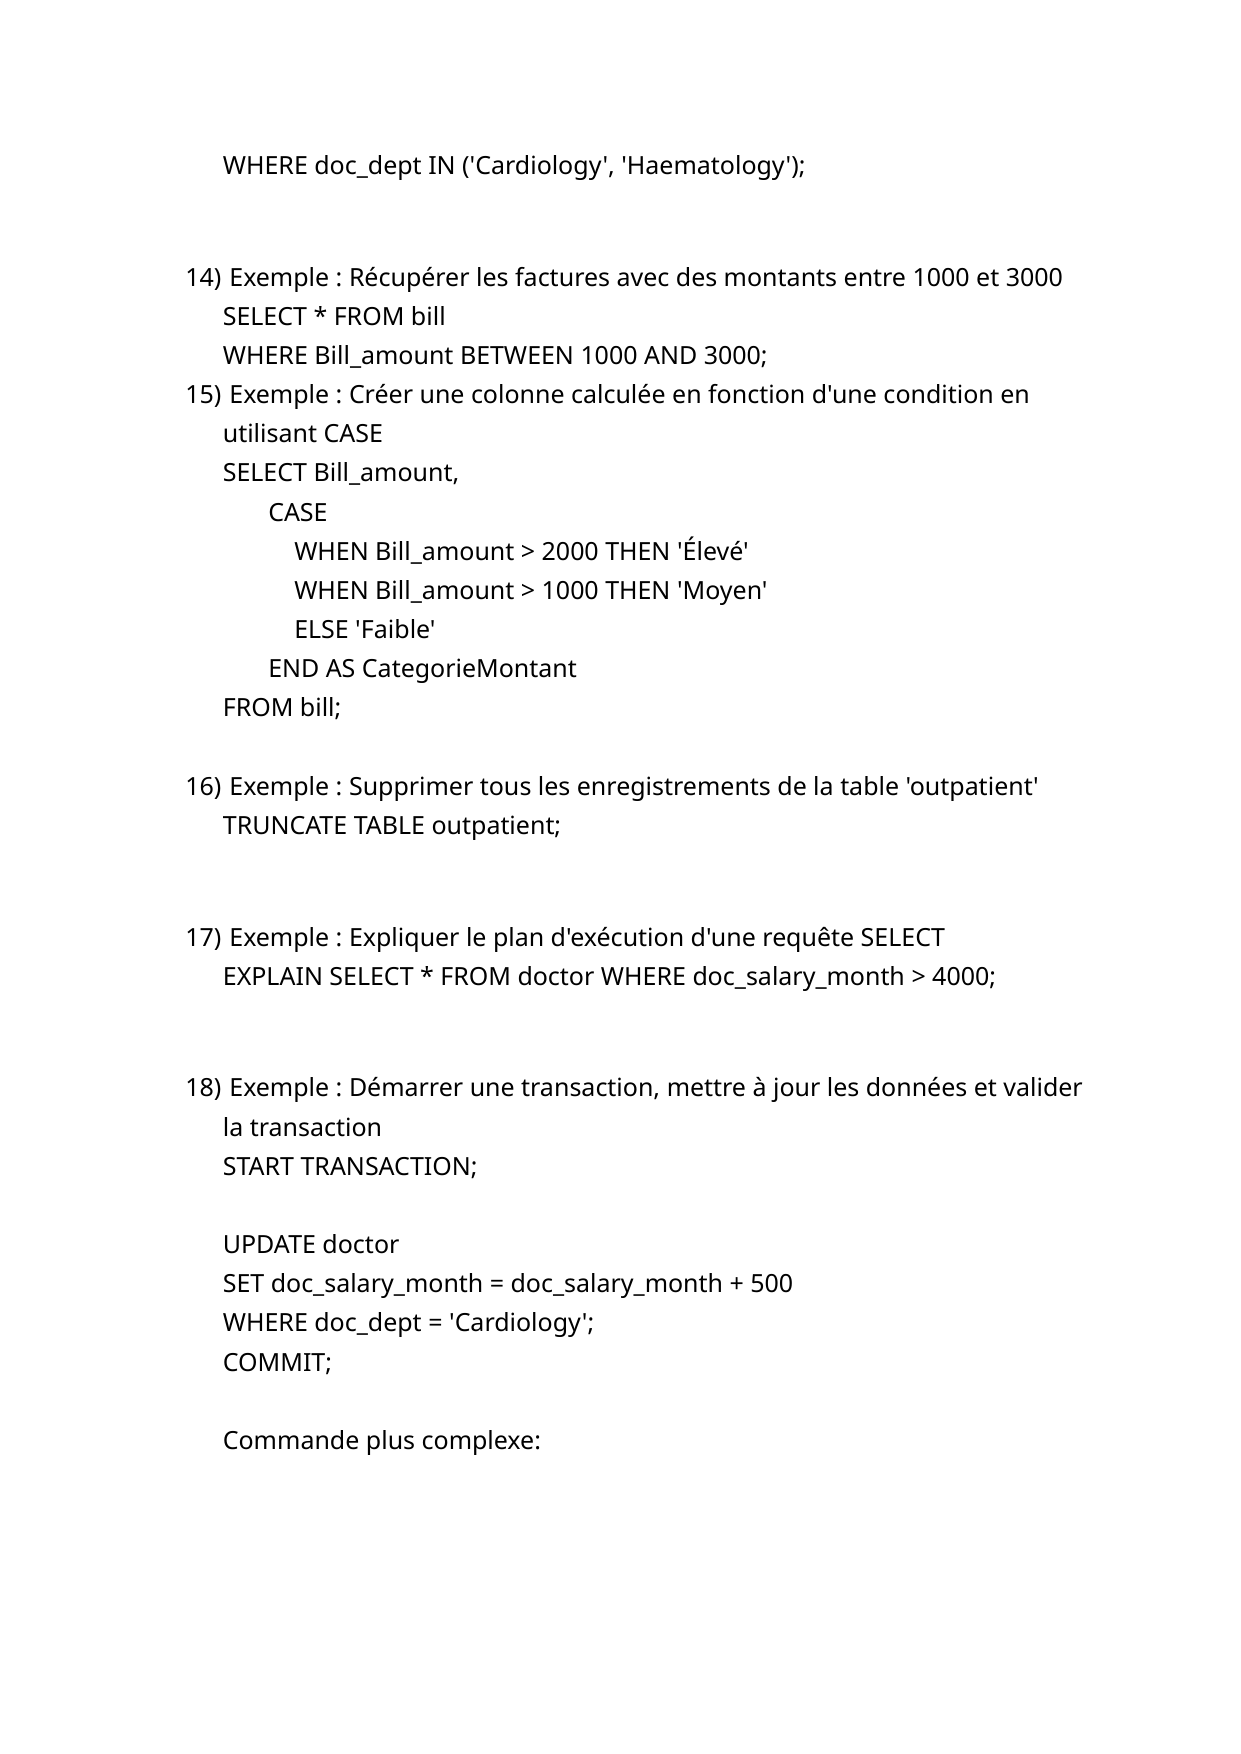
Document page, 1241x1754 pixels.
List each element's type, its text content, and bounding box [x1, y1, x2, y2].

list SELECT * FROM bill [223, 298, 1093, 332]
list TRUNCATE TABLE outpatient; [223, 808, 1093, 842]
list START TRANSACTION; [223, 1148, 1093, 1182]
list Exemple : Expliquer le plan d'exécution d'une requête SELECT [185, 919, 1093, 953]
list SELECT Bill_amount, [223, 455, 1093, 489]
list Exemple : Supprimer tous les enregistrements de la table 'outpatient' [185, 768, 1093, 802]
list Exemple : Récupérer les factures avec des montants entre 1000 et 3000 [185, 259, 1093, 293]
list COMMIT; [223, 1344, 1093, 1378]
list ELSE 'Faible' [223, 612, 1093, 646]
list SET doc_salary_month = doc_salary_month + 500 [223, 1266, 1093, 1300]
list END AS CategorieMontant [223, 651, 1093, 685]
list WHEN Bill_amount > 2000 THEN 'Élevé' [223, 533, 1093, 567]
list Exemple : Démarrer une transaction, mettre à jour les données et valider la transaction [185, 1070, 1093, 1143]
list CASE [223, 494, 1093, 528]
list FROM bill; [223, 690, 1093, 724]
list WHERE doc_dept = 'Cardiology'; [223, 1305, 1093, 1339]
list WHERE Bill_amount BETWEEN 1000 AND 3000; [223, 338, 1093, 372]
list WHEN Bill_amount > 1000 THEN 'Moyen' [223, 573, 1093, 607]
list Commande plus complexe: [223, 1423, 1093, 1457]
list WHERE doc_dept IN ('Cardiology', 'Haematology'); [223, 148, 1093, 182]
list UPDATE doctor [223, 1227, 1093, 1261]
list Exemple : Créer une colonne calculée en fonction d'une condition en utilisant CASE [185, 377, 1093, 450]
list EXPLAIN SELECT * FROM doctor WHERE doc_salary_month > 4000; [223, 958, 1093, 992]
